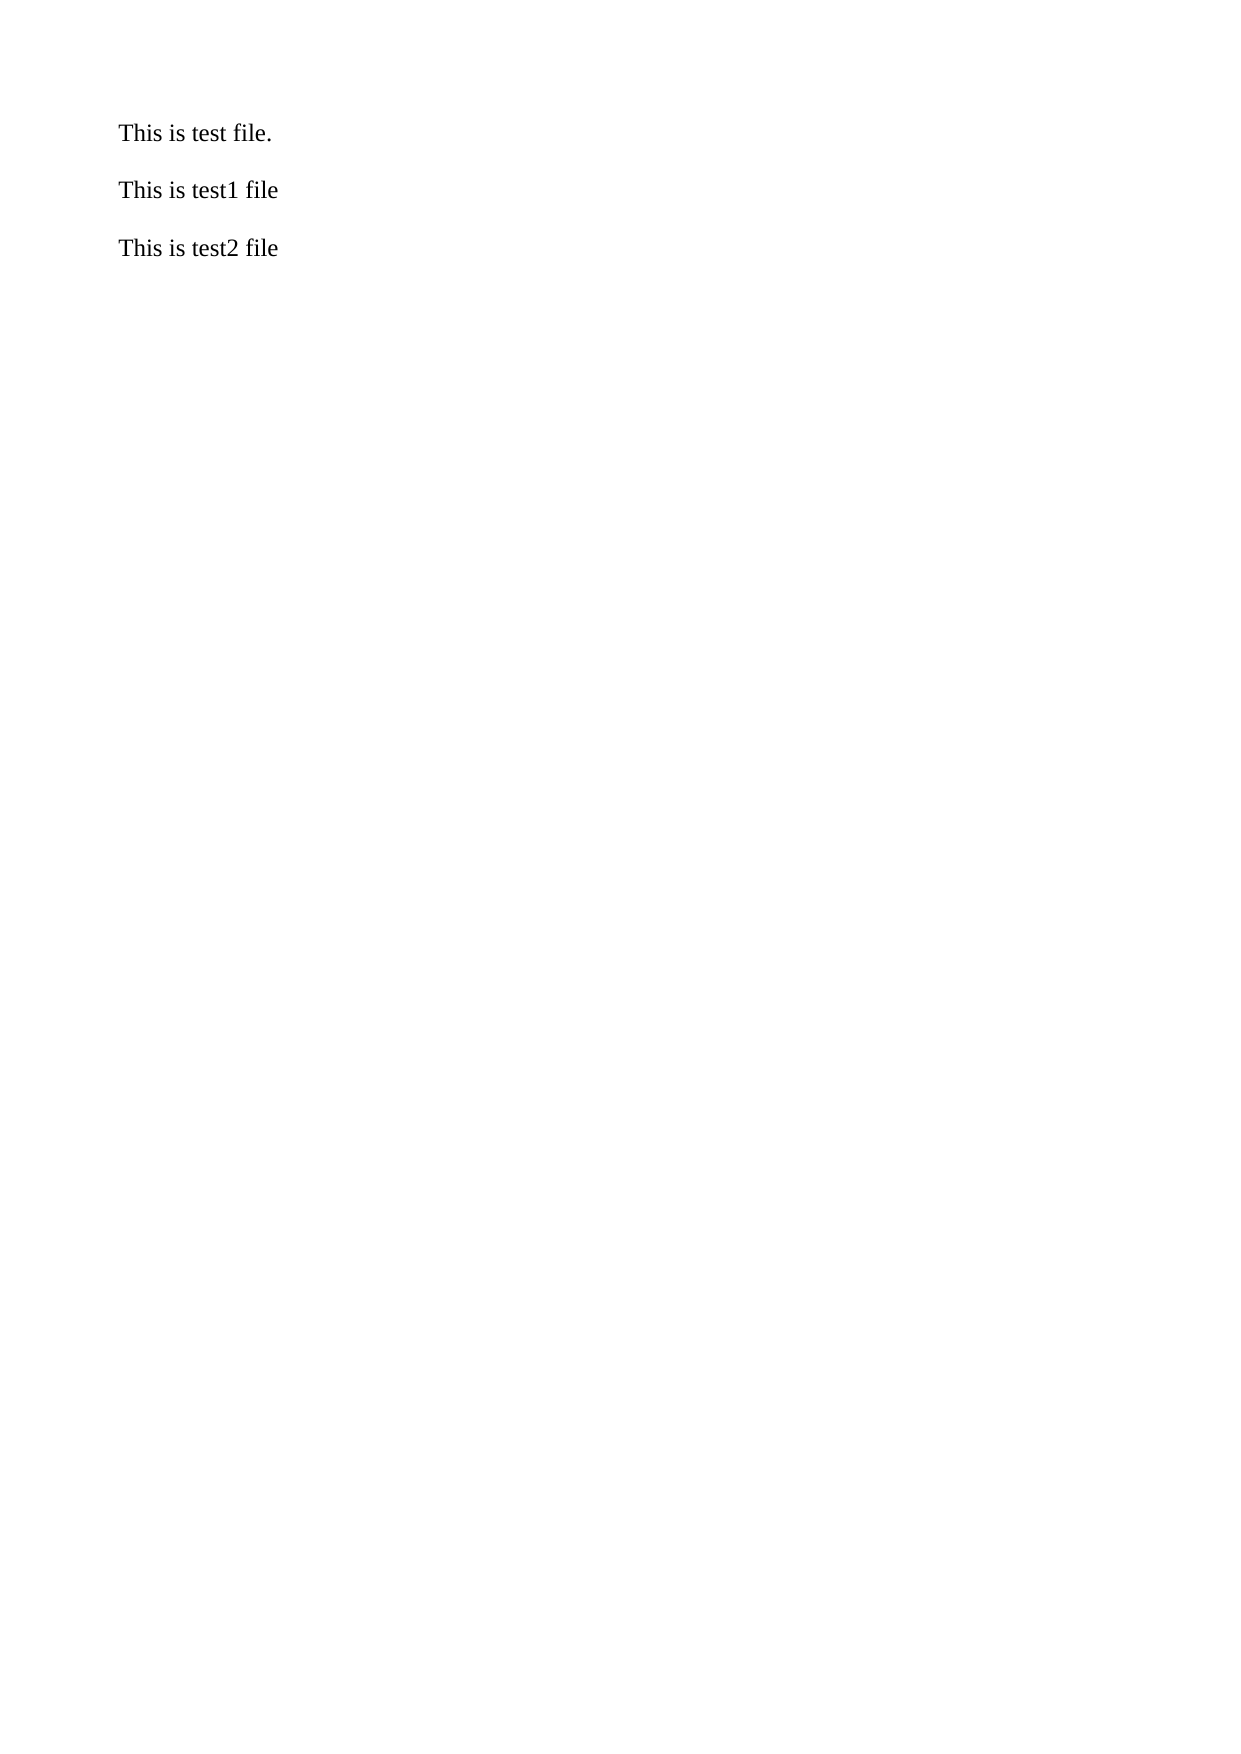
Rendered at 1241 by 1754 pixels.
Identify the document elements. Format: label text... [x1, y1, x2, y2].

text This is test2 file [118, 233, 1122, 262]
text This is test1 file [118, 176, 1122, 204]
text This is test file. [118, 118, 1122, 147]
